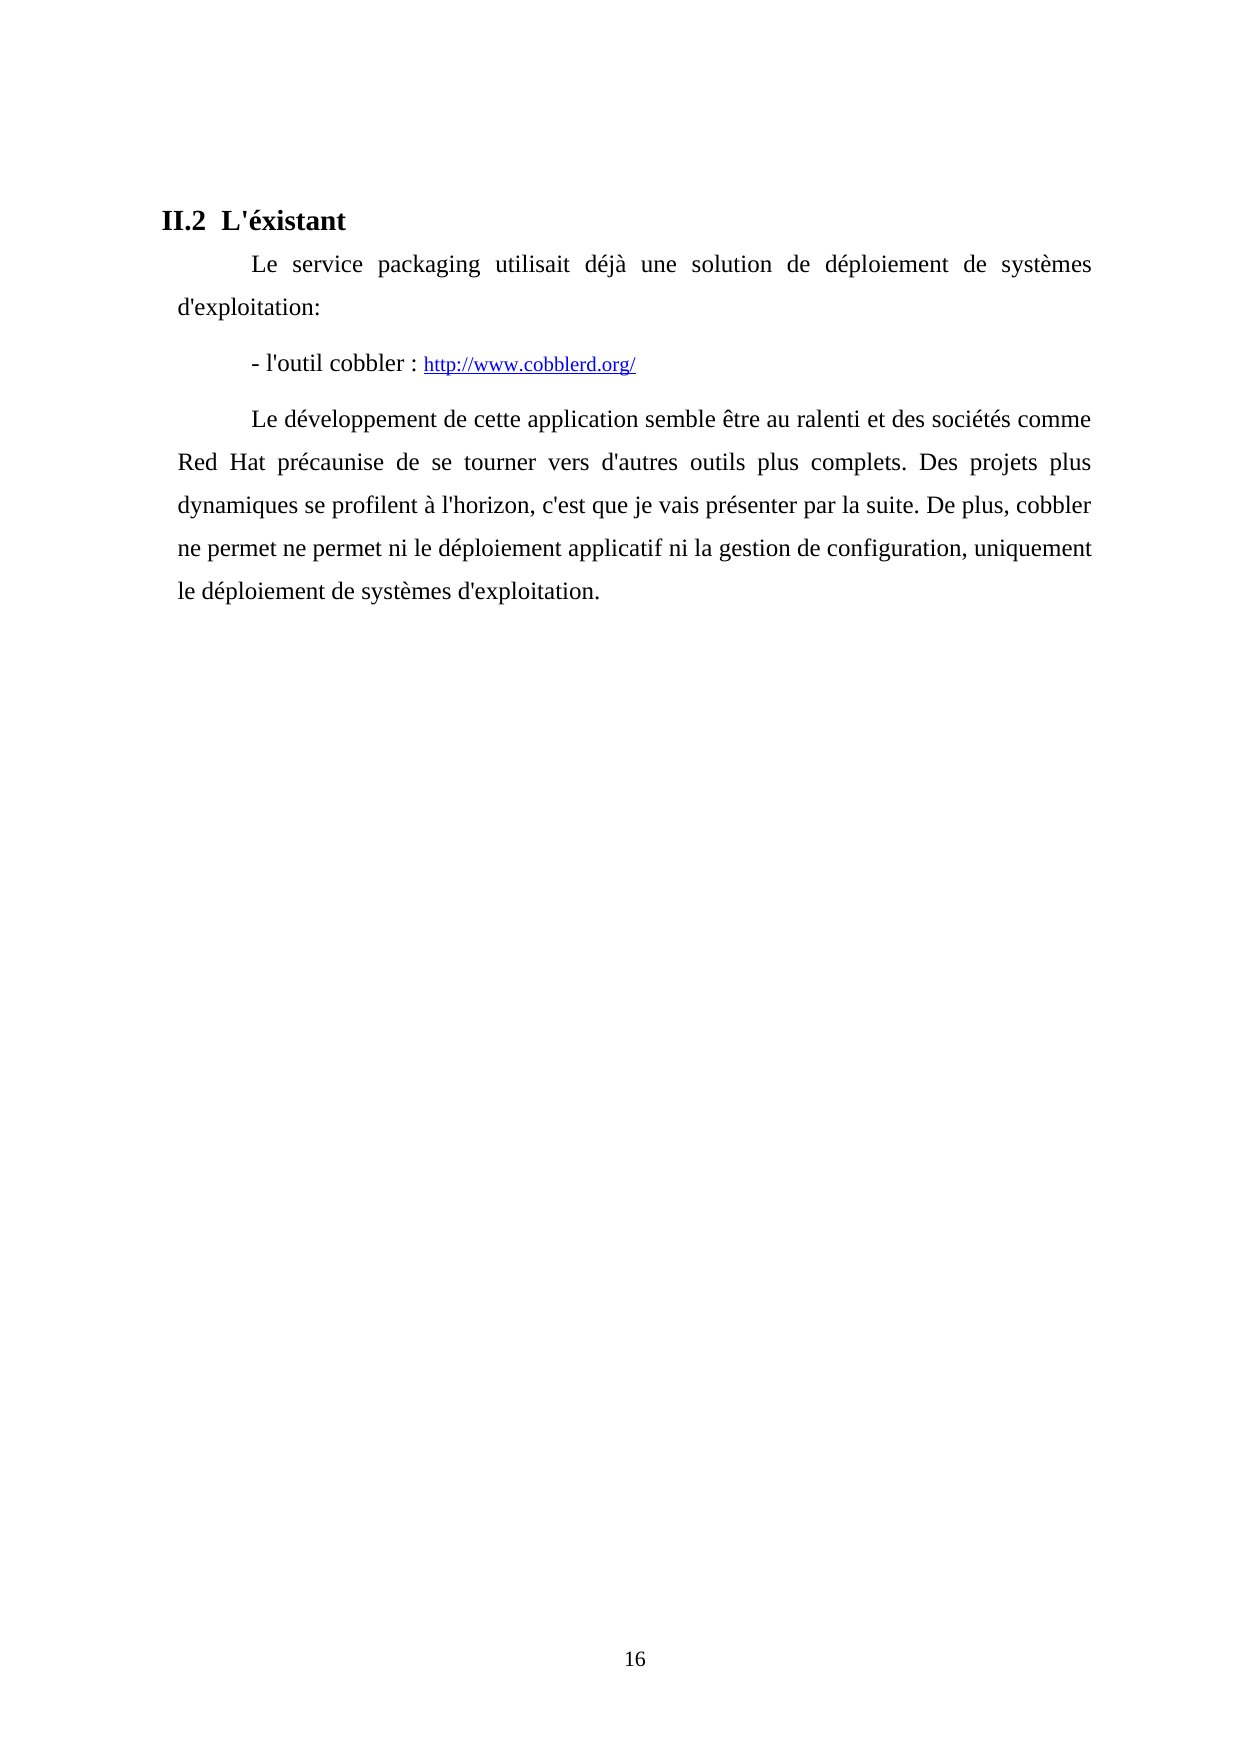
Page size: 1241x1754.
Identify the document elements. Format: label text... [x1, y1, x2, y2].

subtitle L'éxistant [161, 203, 1092, 237]
text Le service packaging utilisait déjà une solution de déploiement de systèmes d'exploitation: [177, 249, 1092, 321]
text Le développement de cette application semble être au ralenti et des sociétés comme Red Hat précaunise de se tourner vers d'autres outils plus complets. Des projets plus dynamiques se profilent à l'horizon, c'est que je vais présenter par la suite. De plus, cobbler ne permet ne permet ni le déploiement applicatif ni la gestion de configuration, uniquement le déploiement de systèmes d'exploitation. [177, 404, 1092, 605]
text - l'outil cobbler : http://www.cobblerd.org/ [177, 348, 1092, 377]
